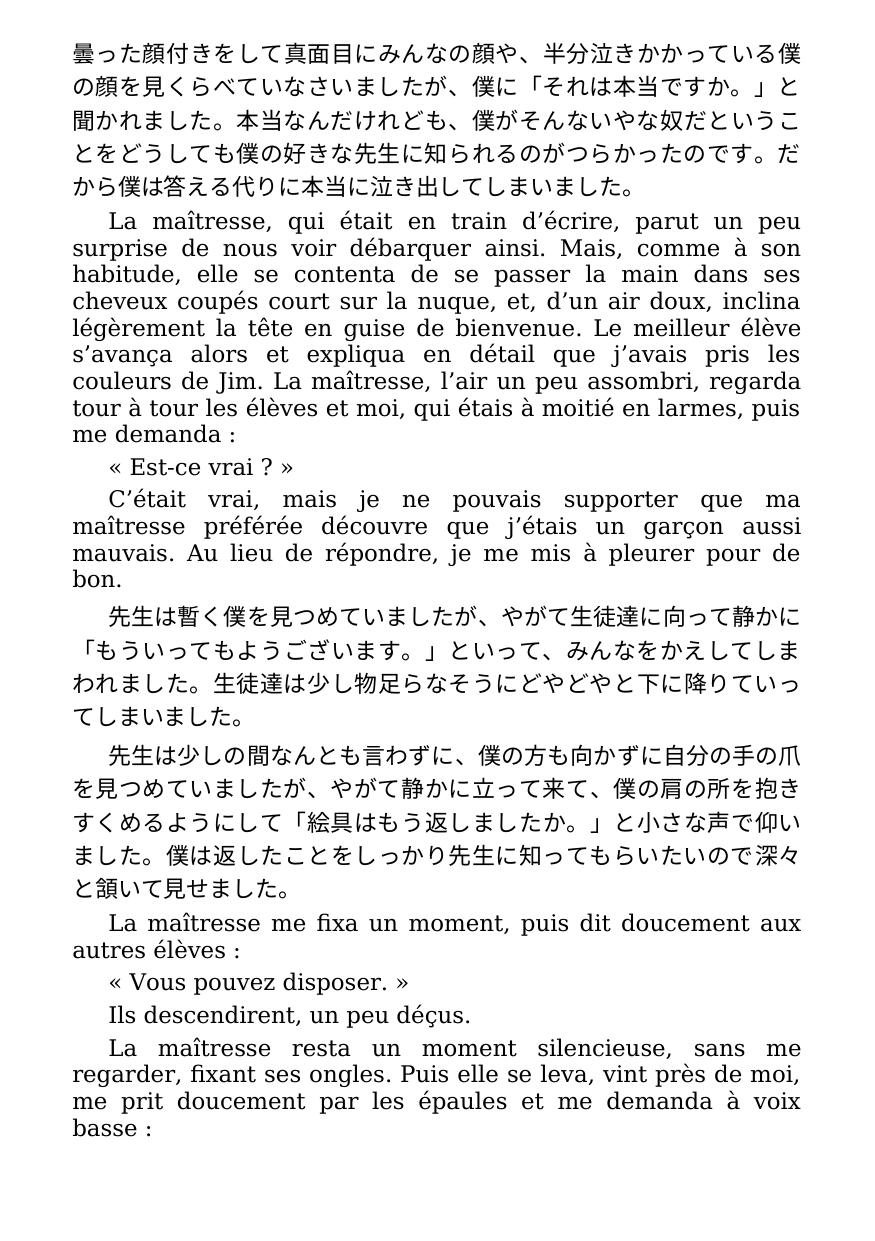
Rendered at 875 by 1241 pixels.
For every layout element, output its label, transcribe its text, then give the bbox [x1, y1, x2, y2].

text C’était vrai, mais je ne pouvais supporter que ma maîtresse préférée découvre que j’étais un garçon aussi mauvais. Au lieu de répondre, je me mis à pleurer pour de bon. [72, 487, 802, 593]
text La maîtresse, qui était en train d’écrire, parut un peu surprise de nous voir débarquer ainsi. Mais, comme à son habitude, elle se contenta de se passer la main dans ses cheveux coupés court sur la nuque, et, d’un air doux, inclina légèrement la tête en guise de bienvenue. Le meilleur élève s’avança alors et expliqua en détail que j’avais pris les couleurs de Jim. La maîtresse, l’air un peu assombri, regarda tour à tour les élèves et moi, qui étais à moitié en larmes, puis me demanda : [72, 208, 802, 448]
text « Est-ce vrai ? » [72, 454, 802, 481]
text Ils descendirent, un peu déçus. [72, 1002, 802, 1029]
text La maîtresse resta un moment silencieuse, sans me regarder, fixant ses ongles. Puis elle se leva, vint près de moi, me prit doucement par les épaules et me demanda à voix basse : [72, 1035, 802, 1141]
text 先生は少しの間なんとも言わずに、僕の方も向かずに自分の手の爪を見つめていましたが、やがて静かに立って来て、僕の肩の所を抱きすくめるようにして「絵具はもう返しましたか。」と小さな声で仰いました。僕は返したことをしっかり先生に知ってもらいたいので深々と頷いて見せました。 [72, 738, 802, 904]
text « Vous pouvez disposer. » [72, 969, 802, 996]
text 曇った顔付きをして真面目にみんなの顔や、半分泣きかかっている僕の顔を見くらべていなさいましたが、僕に「それは本当ですか。」と聞かれました。本当なんだけれども、僕がそんないやな奴だということをどうしても僕の好きな先生に知られるのがつらかったのです。だから僕は答える代りに本当に泣き出してしまいました。 [72, 36, 802, 202]
text 先生は暫く僕を見つめていましたが、やがて生徒達に向って静かに「もういってもようございます。」といって、みんなをかえしてしまわれました。生徒達は少し物足らなそうにどやどやと下に降りていってしまいました。 [72, 599, 802, 732]
text La maîtresse me fixa un moment, puis dit doucement aux autres élèves : [72, 910, 802, 963]
